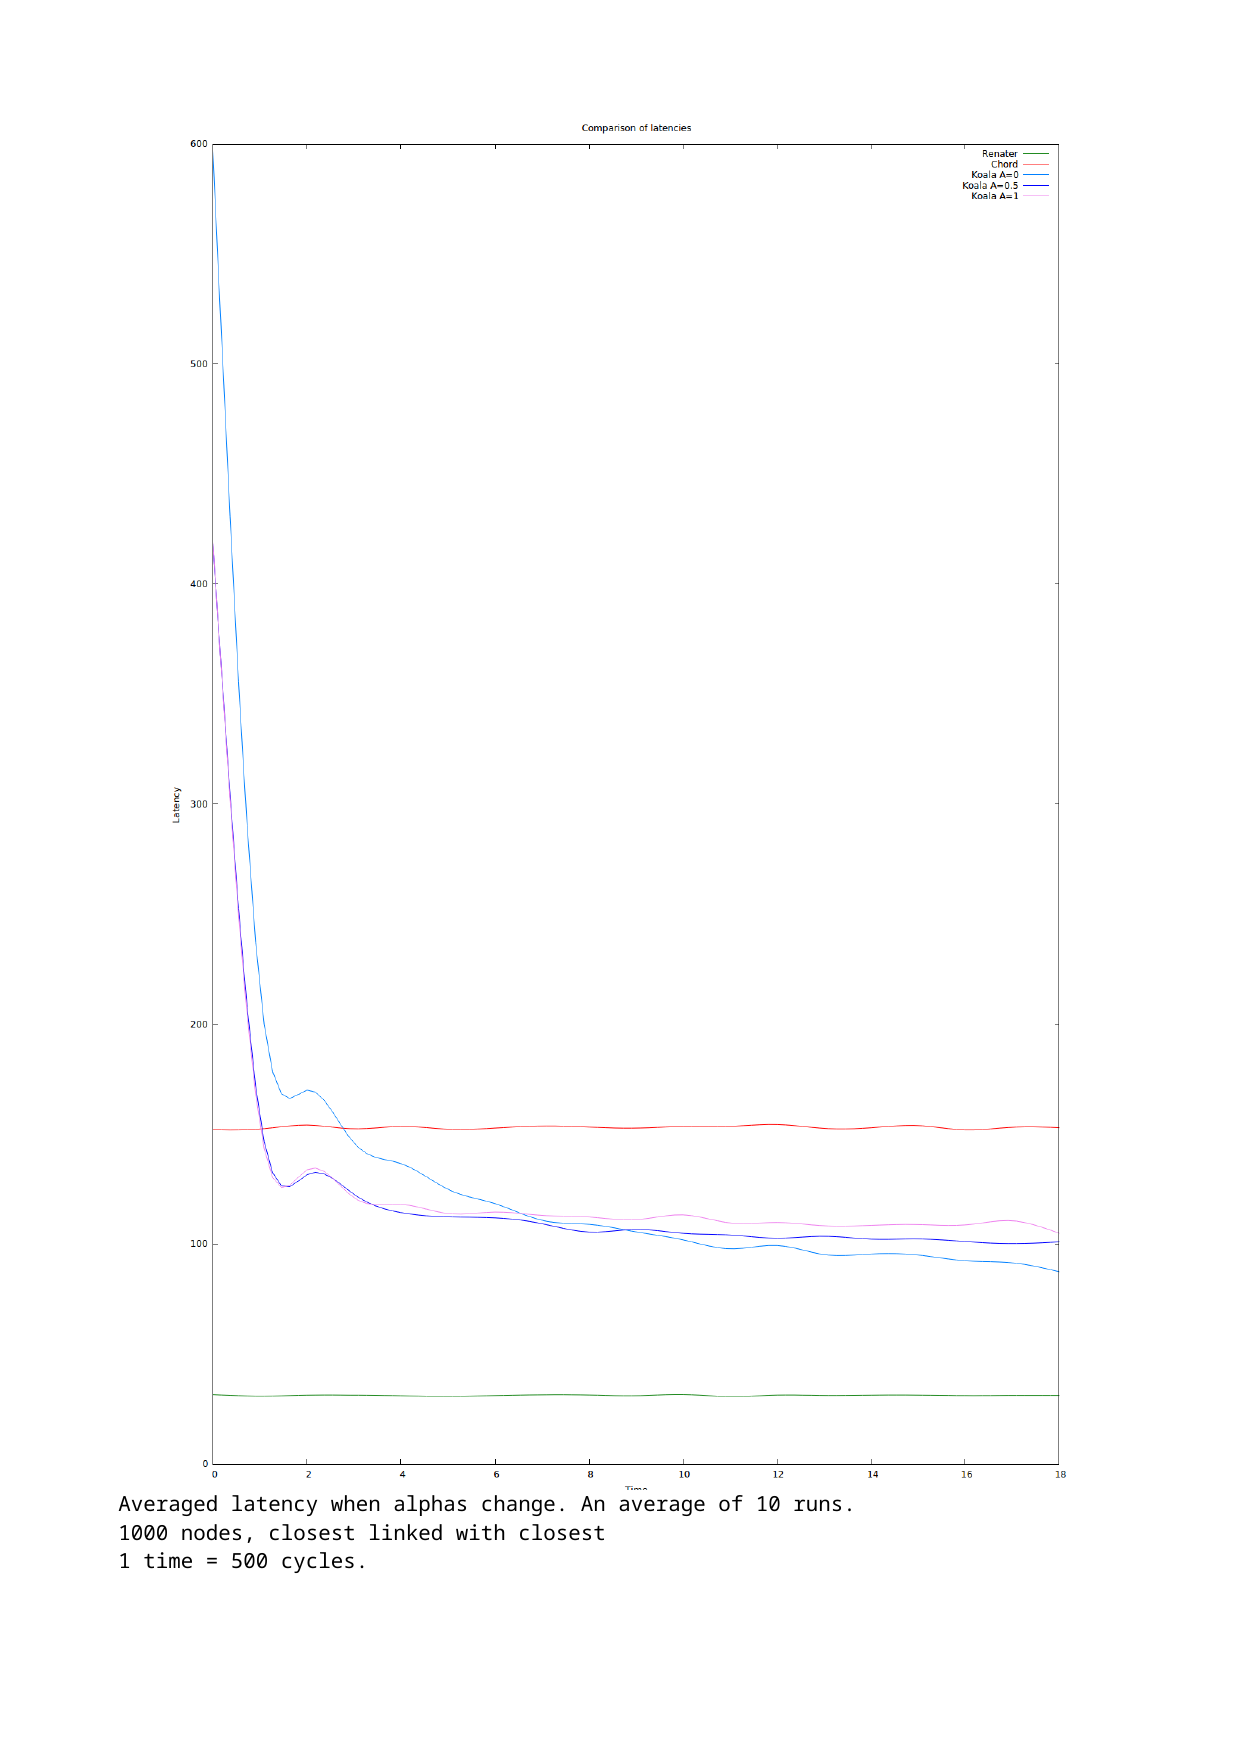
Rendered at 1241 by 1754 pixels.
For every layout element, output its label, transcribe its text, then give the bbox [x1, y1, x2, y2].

text Averaged latency when alphas change. An average of 10 runs. [118, 147, 1122, 1518]
text 1000 nodes, closest linked with closest [118, 1518, 1122, 1546]
picture [169, 118, 1071, 1490]
text 1 time = 500 cycles. [118, 1546, 1122, 1574]
